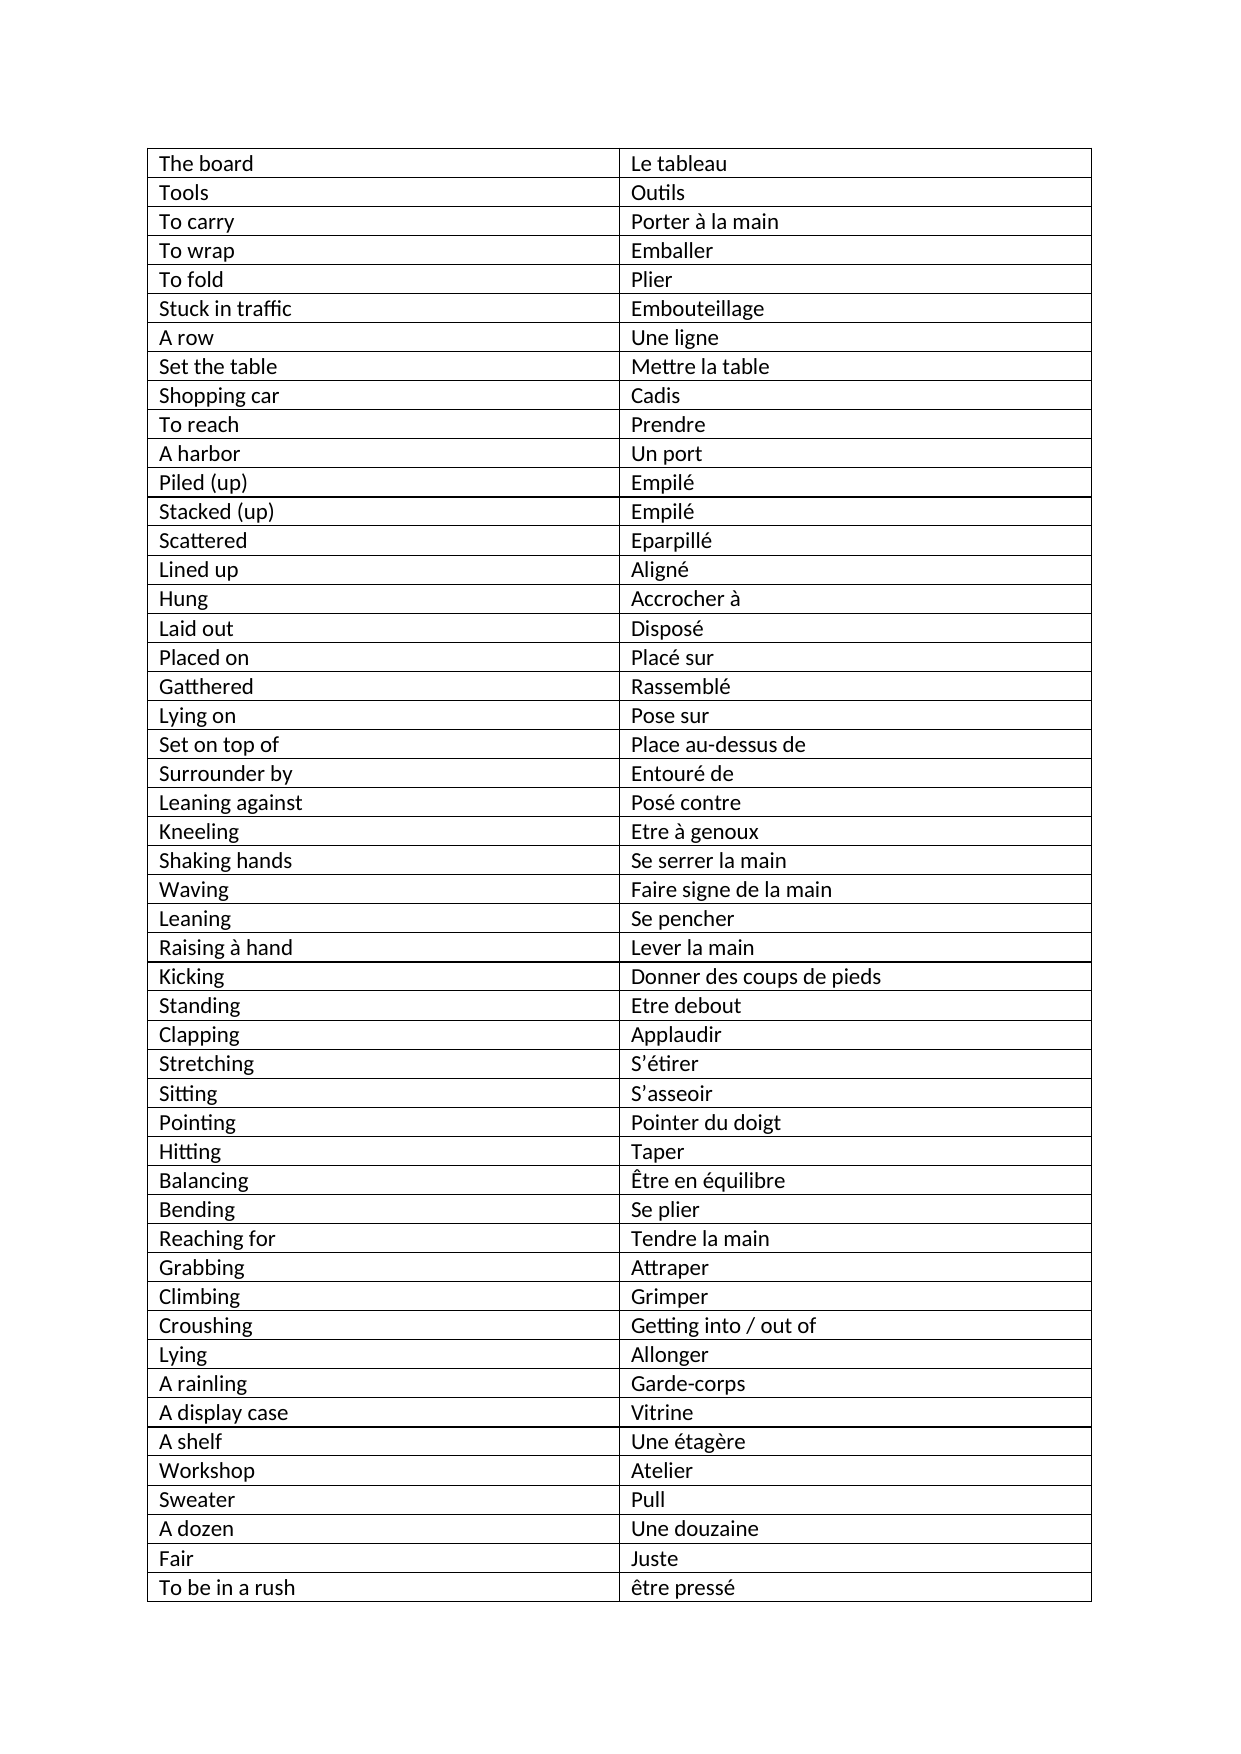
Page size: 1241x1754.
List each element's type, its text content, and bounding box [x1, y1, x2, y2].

table_cell Shaking hands [148, 846, 619, 874]
table_cell A display case [148, 1398, 619, 1426]
table_cell Disposé [620, 614, 1091, 642]
table_cell Kicking [148, 963, 619, 990]
table_cell Taper [620, 1137, 1091, 1165]
table_cell Aligné [620, 556, 1091, 583]
table_cell S’asseoir [620, 1079, 1091, 1107]
table_cell Prendre [620, 410, 1091, 438]
table_cell Surrounder by [148, 759, 619, 787]
table_cell Grabbing [148, 1253, 619, 1281]
table_cell Cadis [620, 381, 1091, 409]
table_cell Attraper [620, 1253, 1091, 1281]
table_cell Leaning [148, 904, 619, 932]
table_cell Placé sur [620, 643, 1091, 671]
table_cell Rassemblé [620, 672, 1091, 700]
table_cell Une ligne [620, 323, 1091, 351]
table_cell Leaning against [148, 788, 619, 816]
table_cell Gatthered [148, 672, 619, 700]
table_cell Grimper [620, 1282, 1091, 1310]
table_cell Placed on [148, 643, 619, 671]
table_cell Une étagère [620, 1428, 1091, 1455]
table_cell Stretching [148, 1050, 619, 1078]
table_cell Allonger [620, 1340, 1091, 1368]
table_cell Empilé [620, 498, 1091, 525]
table_cell Se serrer la main [620, 846, 1091, 874]
table_cell Une douzaine [620, 1515, 1091, 1543]
table_cell Raising à hand [148, 933, 619, 961]
table_cell Piled (up) [148, 468, 619, 496]
table_cell Hitting [148, 1137, 619, 1165]
table_cell A rainling [148, 1369, 619, 1397]
table_cell Lying on [148, 701, 619, 729]
table_cell Un port [620, 439, 1091, 467]
table_cell Tools [148, 178, 619, 206]
table_cell A harbor [148, 439, 619, 467]
table_cell Sweater [148, 1486, 619, 1513]
table_cell Vitrine [620, 1398, 1091, 1426]
table_cell Entouré de [620, 759, 1091, 787]
table_cell S’étirer [620, 1050, 1091, 1078]
table_cell Se plier [620, 1195, 1091, 1223]
table_cell Hung [148, 585, 619, 613]
table_cell Se pencher [620, 904, 1091, 932]
table_cell Sitting [148, 1079, 619, 1107]
table_cell Set the table [148, 352, 619, 380]
table_cell Kneeling [148, 817, 619, 845]
table_header The board [148, 149, 619, 177]
table_cell Eparpillé [620, 526, 1091, 554]
table_cell Être en équilibre [620, 1166, 1091, 1194]
table_cell Accrocher à [620, 585, 1091, 613]
table_cell Getting into / out of [620, 1311, 1091, 1339]
table_cell Mettre la table [620, 352, 1091, 380]
table_cell Clapping [148, 1021, 619, 1048]
table_cell Stuck in traffic [148, 294, 619, 322]
table_cell Juste [620, 1544, 1091, 1572]
table_cell Lined up [148, 556, 619, 583]
table_cell Outils [620, 178, 1091, 206]
table_cell Lying [148, 1340, 619, 1368]
table_cell Porter à la main [620, 207, 1091, 235]
table_cell To fold [148, 265, 619, 293]
table_cell Scattered [148, 526, 619, 554]
table_cell Donner des coups de pieds [620, 963, 1091, 990]
table_cell Waving [148, 875, 619, 903]
table_header Le tableau [620, 149, 1091, 177]
table_cell Reaching for [148, 1224, 619, 1252]
table_cell Applaudir [620, 1021, 1091, 1048]
table_cell Pose sur [620, 701, 1091, 729]
table_cell Fair [148, 1544, 619, 1572]
table_cell Climbing [148, 1282, 619, 1310]
table_cell Embouteillage [620, 294, 1091, 322]
table_cell Stacked (up) [148, 498, 619, 525]
table_cell être pressé [620, 1573, 1091, 1601]
table_cell Emballer [620, 236, 1091, 264]
table_cell Laid out [148, 614, 619, 642]
table_cell Bending [148, 1195, 619, 1223]
table_cell To carry [148, 207, 619, 235]
table_cell Standing [148, 991, 619, 1019]
table_cell Lever la main [620, 933, 1091, 961]
table_cell Plier [620, 265, 1091, 293]
table_cell Tendre la main [620, 1224, 1091, 1252]
table_cell A shelf [148, 1428, 619, 1455]
table_cell Balancing [148, 1166, 619, 1194]
table_cell Posé contre [620, 788, 1091, 816]
table_cell A row [148, 323, 619, 351]
table_cell Workshop [148, 1456, 619, 1484]
table_cell Place au-dessus de [620, 730, 1091, 758]
table_cell Pointer du doigt [620, 1108, 1091, 1136]
table_cell To be in a rush [148, 1573, 619, 1601]
table_cell Empilé [620, 468, 1091, 496]
table_cell Etre à genoux [620, 817, 1091, 845]
table_cell Garde-corps [620, 1369, 1091, 1397]
table_cell Shopping car [148, 381, 619, 409]
table_cell Croushing [148, 1311, 619, 1339]
table_cell To wrap [148, 236, 619, 264]
table_cell To reach [148, 410, 619, 438]
table_cell Faire signe de la main [620, 875, 1091, 903]
table_cell Pull [620, 1486, 1091, 1513]
table_cell Atelier [620, 1456, 1091, 1484]
table_cell Set on top of [148, 730, 619, 758]
table_cell Pointing [148, 1108, 619, 1136]
table_cell A dozen [148, 1515, 619, 1543]
table_cell Etre debout [620, 991, 1091, 1019]
